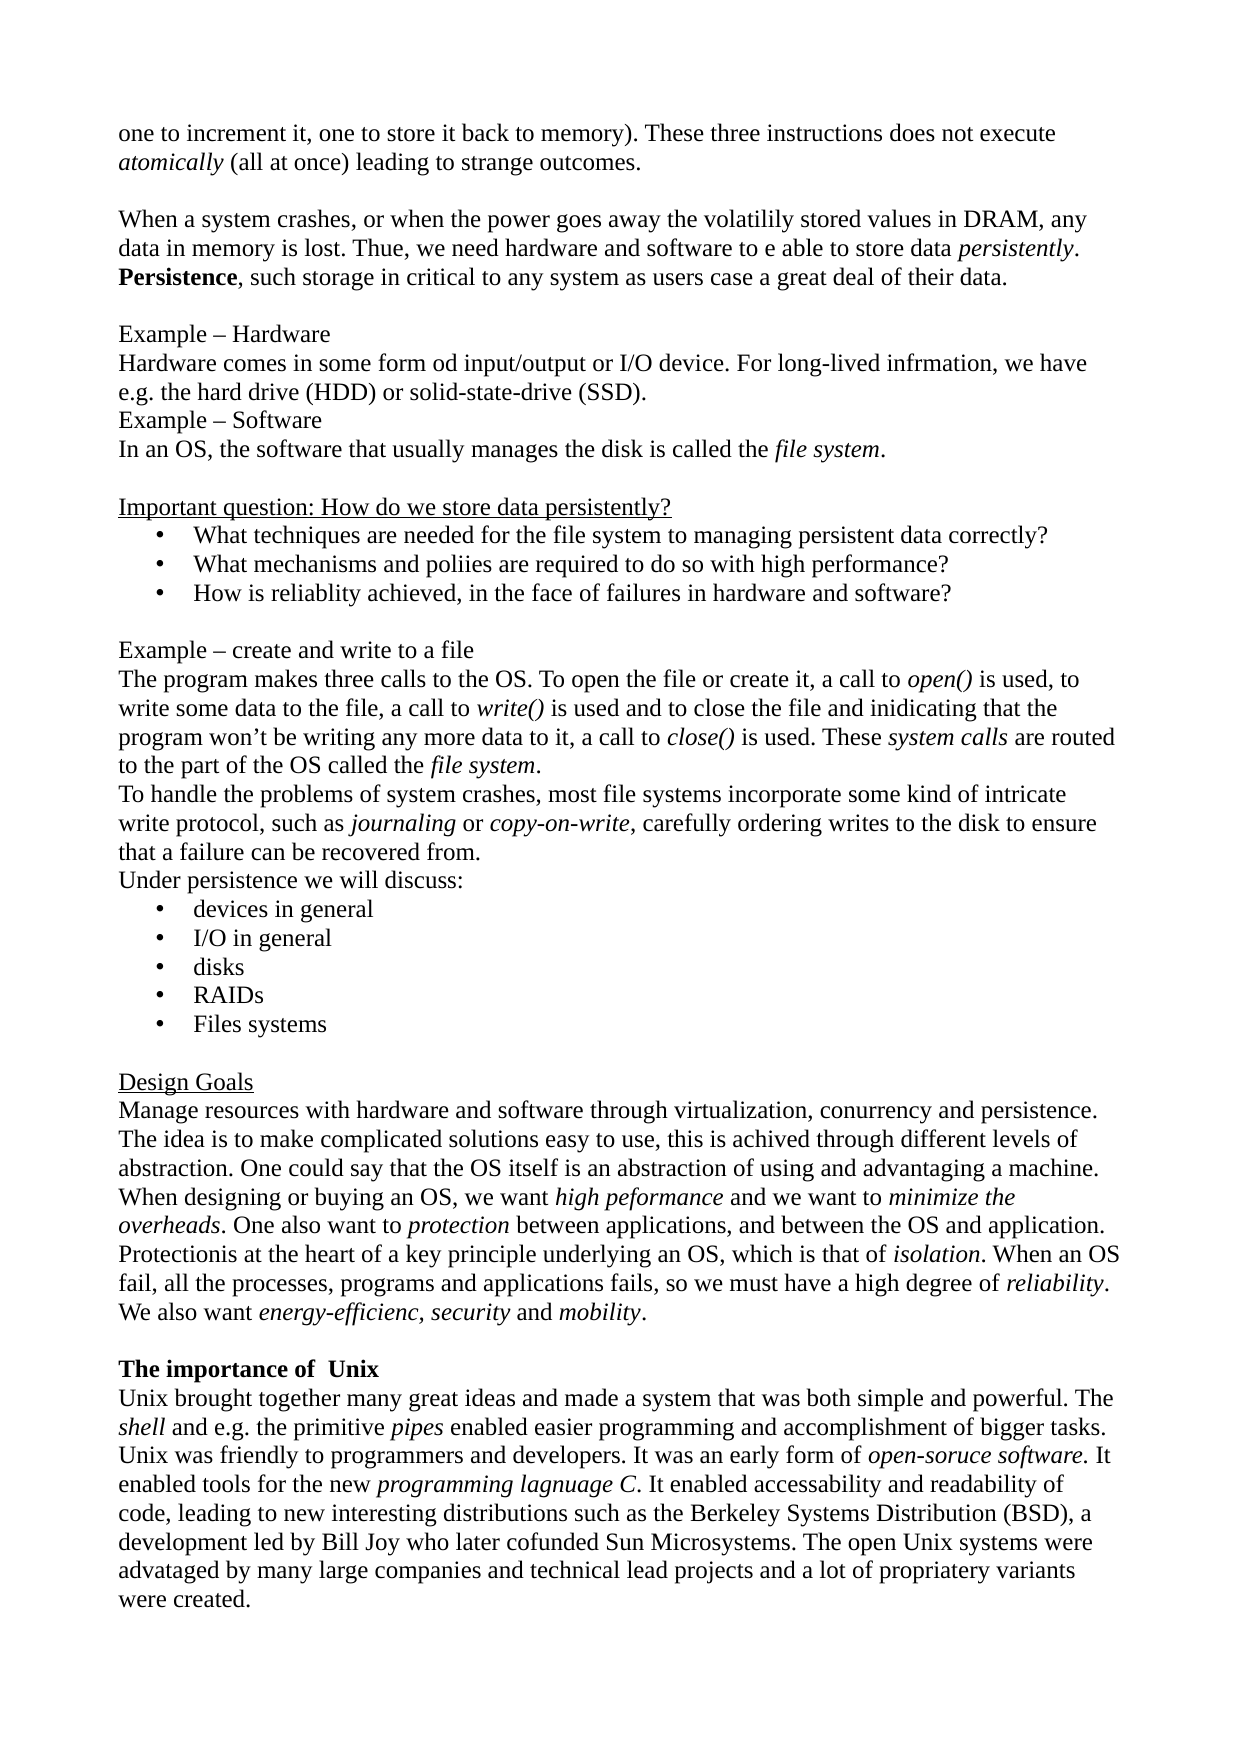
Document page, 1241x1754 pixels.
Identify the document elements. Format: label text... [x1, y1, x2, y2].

text The importance of Unix [118, 1354, 1122, 1383]
text To handle the problems of system crashes, most file systems incorporate some kind of intricate write protocol, such as journaling or copy-on-write, carefully ordering writes to the disk to ensure that a failure can be recovered from. [118, 779, 1122, 866]
list I/O in general [156, 923, 1122, 952]
text one to increment it, one to store it back to memory). These three instructions does not execute atomically (all at once) leading to strange outcomes. [118, 118, 1122, 176]
text When a system crashes, or when the power goes away the volatilily stored values in DRAM, any data in memory is lost. Thue, we need hardware and software to e able to store data persistently. Persistence, such storage in critical to any system as users case a great deal of their data. [118, 204, 1122, 291]
text Design Goals [118, 1067, 1122, 1096]
text Important question: How do we store data persistently? [118, 492, 1122, 521]
text Hardware comes in some form od input/output or I/O device. For long-lived infrmation, we have e.g. the hard drive (HDD) or solid-state-drive (SSD). [118, 348, 1122, 406]
text Under persistence we will discuss: [118, 866, 1122, 894]
text Example – create and write to a file [118, 636, 1122, 664]
list How is reliablity achieved, in the face of failures in hardware and software? [156, 578, 1122, 607]
text Example – Software [118, 406, 1122, 434]
text Unix brought together many great ideas and made a system that was both simple and powerful. The shell and e.g. the primitive pipes enabled easier programming and accomplishment of bigger tasks. Unix was friendly to programmers and developers. It was an early form of open-soruce software. It enabled tools for the new programming lagnuage C. It enabled accessability and readability of code, leading to new interesting distributions such as the Berkeley Systems Distribution (BSD), a development led by Bill Joy who later cofunded Sun Microsystems. The open Unix systems were advataged by many large companies and technical lead projects and a lot of propriatery variants were created. [118, 1383, 1122, 1613]
list What techniques are needed for the file system to managing persistent data correctly? [156, 521, 1122, 549]
list disks [156, 952, 1122, 981]
text Manage resources with hardware and software through virtualization, conurrency and persistence. The idea is to make complicated solutions easy to use, this is achived through different levels of abstraction. One could say that the OS itself is an abstraction of using and advantaging a machine. When designing or buying an OS, we want high peformance and we want to minimize the overheads. One also want to protection between applications, and between the OS and application. Protectionis at the heart of a key principle underlying an OS, which is that of isolation. When an OS fail, all the processes, programs and applications fails, so we must have a high degree of reliability. We also want energy-efficienc, security and mobility. [118, 1096, 1122, 1326]
text In an OS, the software that usually manages the disk is called the file system. [118, 434, 1122, 463]
text Example – Hardware [118, 319, 1122, 348]
list devices in general [156, 894, 1122, 923]
text The program makes three calls to the OS. To open the file or create it, a call to open() is used, to write some data to the file, a call to write() is used and to close the file and inidicating that the program won’t be writing any more data to it, a call to close() is used. These system calls are routed to the part of the OS called the file system. [118, 664, 1122, 779]
list RAIDs [156, 981, 1122, 1009]
list Files systems [156, 1009, 1122, 1038]
list What mechanisms and poliies are required to do so with high performance? [156, 549, 1122, 578]
